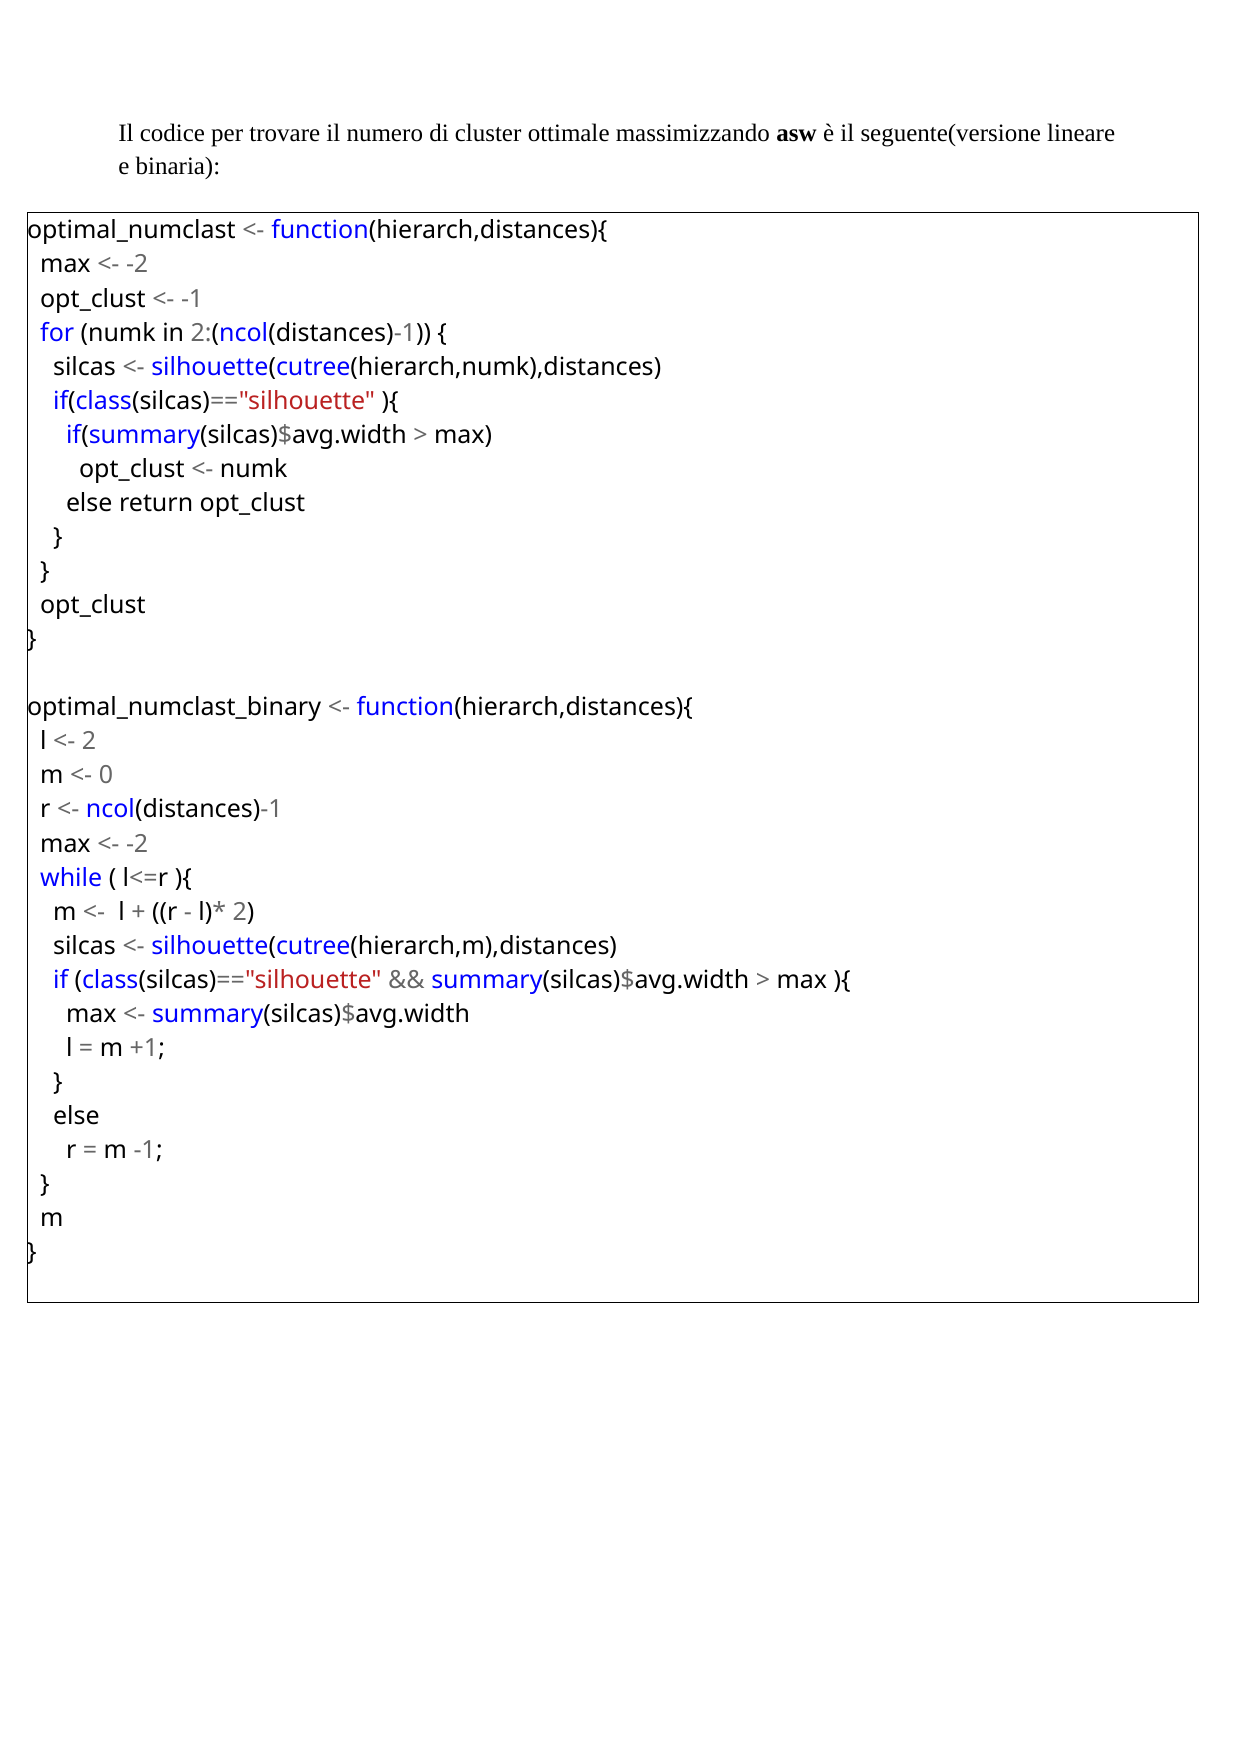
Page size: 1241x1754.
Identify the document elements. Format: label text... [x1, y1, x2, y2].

text Il codice per trovare il numero di cluster ottimale massimizzando asw è il seguente(versione lineare e binaria): [118, 118, 1122, 180]
